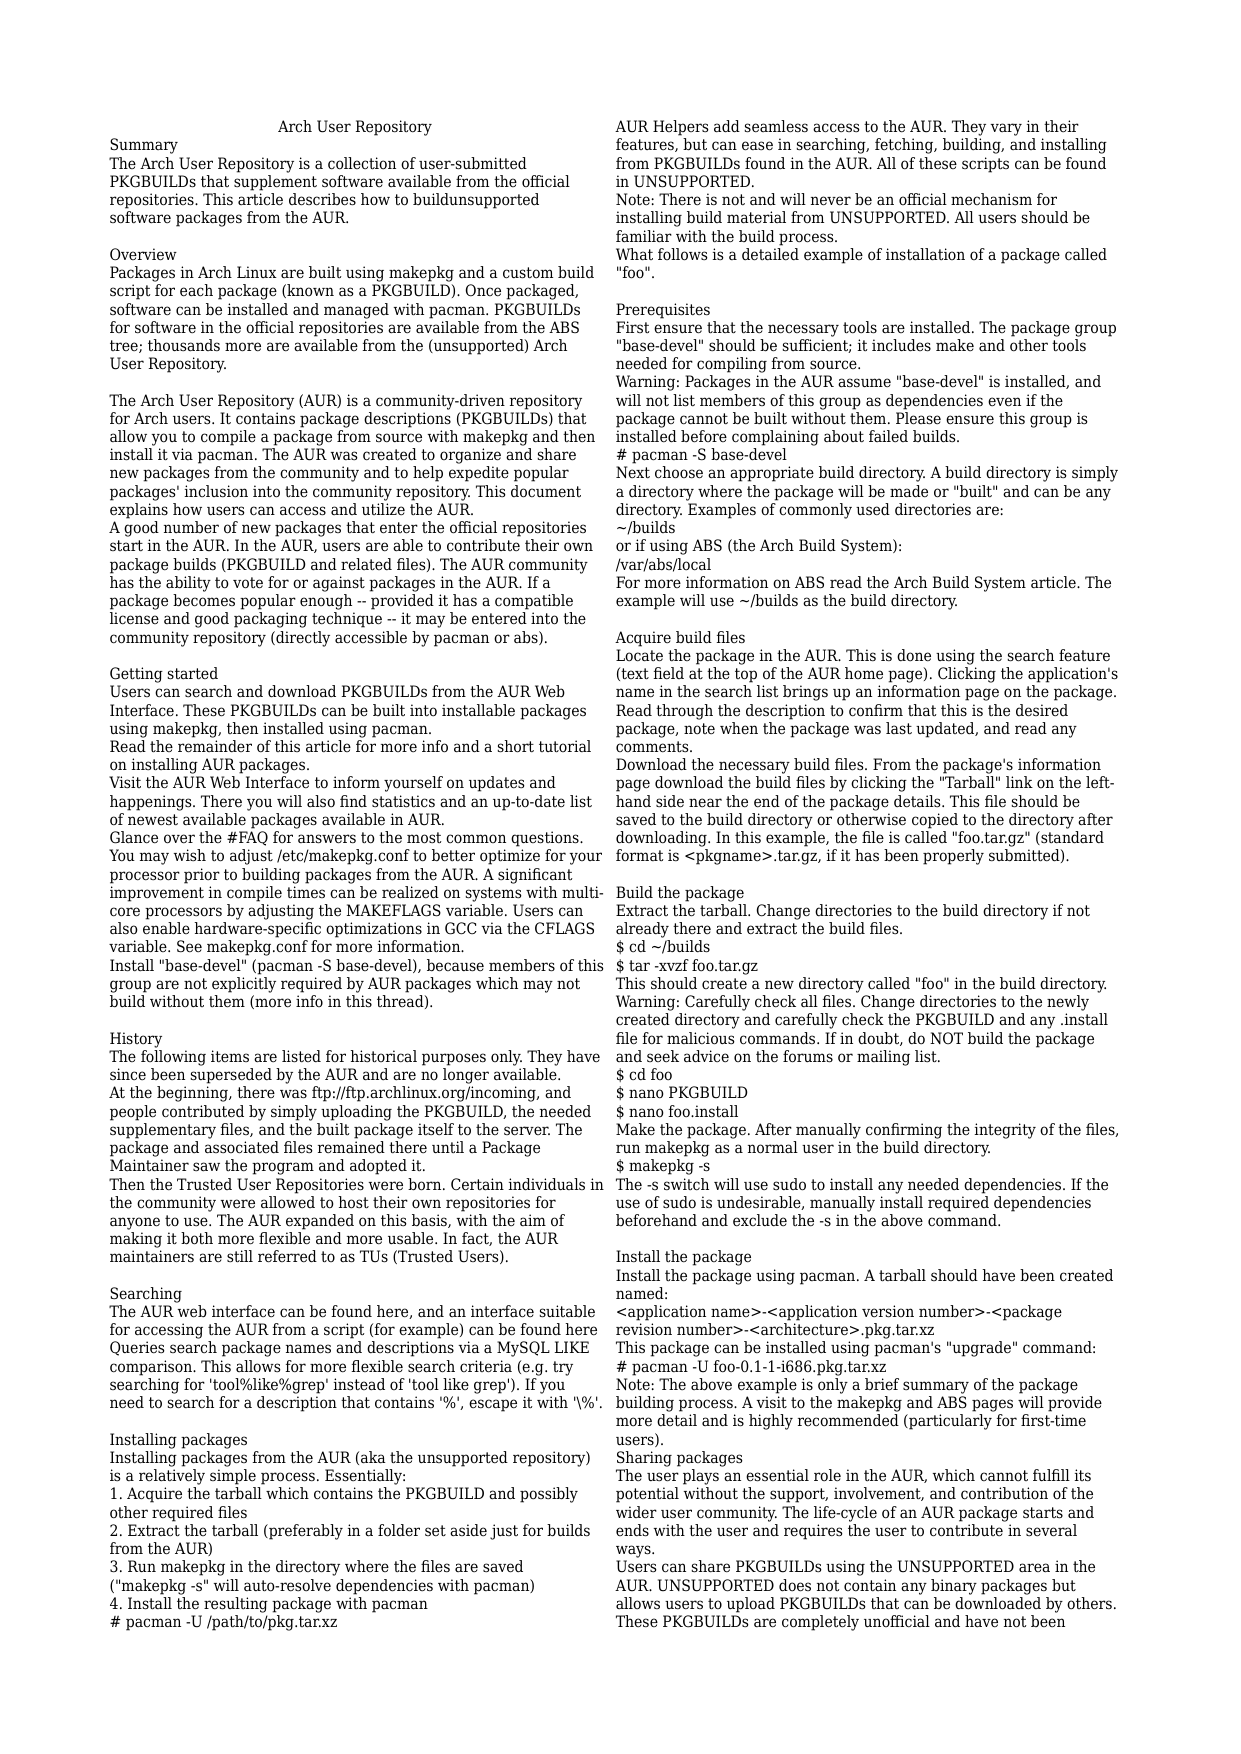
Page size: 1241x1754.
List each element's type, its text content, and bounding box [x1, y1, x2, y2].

text Users can search and download PKGBUILDs from the AUR Web Interface. These PKGBUILDs can be built into installable packages using makepkg, then installed using pacman. [109, 683, 605, 738]
text Install "base-devel" (pacman -S base-devel), because members of this group are not explicitly required by AUR packages which may not build without them (more info in this thread). [109, 957, 605, 1011]
text Queries search package names and descriptions via a MySQL LIKE comparison. This allows for more flexible search criteria (e.g. try searching for 'tool%like%grep' instead of 'tool like grep'). If you need to search for a description that contains '%', escape it with '\%'. [109, 1339, 605, 1412]
text 4. Install the resulting package with pacman [109, 1595, 605, 1613]
text Sharing packages [616, 1449, 1122, 1467]
text Download the necessary build files. From the package's information page download the build files by clicking the "Tarball" link on the left-hand side near the end of the package details. This file should be saved to the build directory or otherwise copied to the directory after downloading. In this example, the file is called "foo.tar.gz" (standard format is <pkgname>.tar.gz, if it has been properly submitted). [616, 756, 1122, 866]
text Install the package [616, 1248, 1122, 1267]
text Summary [109, 136, 605, 154]
text Build the package [616, 884, 1122, 902]
text Prerequisites [616, 300, 1122, 319]
text This package can be installed using pacman's "upgrade" command: [616, 1339, 1122, 1358]
text Note: The above example is only a brief summary of the package building process. A visit to the makepkg and ABS pages will provide more detail and is highly recommended (particularly for first-time users). [616, 1376, 1122, 1449]
text At the beginning, there was ftp://ftp.archlinux.org/incoming, and people contributed by simply uploading the PKGBUILD, the needed supplementary files, and the built package itself to the server. The package and associated files remained there until a Package Maintainer saw the program and adopted it. [109, 1084, 605, 1175]
text ~/builds [616, 519, 1122, 537]
text $ makepkg -s [616, 1157, 1122, 1175]
text $ cd ~/builds [616, 938, 1122, 957]
text Install the package using pacman. A tarball should have been created named: [616, 1267, 1122, 1303]
text Read the remainder of this article for more info and a short tutorial on installing AUR packages. [109, 738, 605, 774]
text Packages in Arch Linux are built using makepkg and a custom build script for each package (known as a PKGBUILD). Once packaged, software can be installed and managed with pacman. PKGBUILDs for software in the official repositories are available from the ABS tree; thousands more are available from the (unsupported) Arch User Repository. [109, 264, 605, 373]
text # pacman -S base-devel [616, 446, 1122, 464]
text Arch User Repository [109, 118, 605, 136]
text 1. Acquire the tarball which contains the PKGBUILD and possibly other required files [109, 1485, 605, 1522]
text or if using ABS (the Arch Build System): [616, 537, 1122, 556]
text Acquire build files [616, 628, 1122, 647]
text $ cd foo [616, 1066, 1122, 1084]
text Installing packages from the AUR (aka the unsupported repository) is a relatively simple process. Essentially: [109, 1449, 605, 1485]
text A good number of new packages that enter the official repositories start in the AUR. In the AUR, users are able to contribute their own package builds (PKGBUILD and related files). The AUR community has the ability to vote for or against packages in the AUR. If a package becomes popular enough -- provided it has a compatible license and good packaging technique -- it may be entered into the community repository (directly accessible by pacman or abs). [109, 519, 605, 647]
text # pacman -U foo-0.1-1-i686.pkg.tar.xz [616, 1358, 1122, 1376]
text Make the package. After manually confirming the integrity of the files, run makepkg as a normal user in the build directory. [616, 1121, 1122, 1157]
text Extract the tarball. Change directories to the build directory if not already there and extract the build files. [616, 902, 1122, 938]
text The Arch User Repository (AUR) is a community-driven repository for Arch users. It contains package descriptions (PKGBUILDs) that allow you to compile a package from source with makepkg and then install it via pacman. The AUR was created to organize and share new packages from the community and to help expedite popular packages' inclusion into the community repository. This document explains how users can access and utilize the AUR. [109, 392, 605, 519]
text First ensure that the necessary tools are installed. The package group "base-devel" should be sufficient; it includes make and other tools needed for compiling from source. [616, 319, 1122, 373]
text AUR Helpers add seamless access to the AUR. They vary in their features, but can ease in searching, fetching, building, and installing from PKGBUILDs found in the AUR. All of these scripts can be found in UNSUPPORTED. [616, 118, 1122, 191]
text 3. Run makepkg in the directory where the files are saved ("makepkg -s" will auto-resolve dependencies with pacman) [109, 1558, 605, 1595]
text /var/abs/local [616, 556, 1122, 574]
text $ nano foo.install [616, 1102, 1122, 1121]
text # pacman -U /path/to/pkg.tar.xz [109, 1613, 605, 1631]
text $ tar -xvzf foo.tar.gz [616, 957, 1122, 975]
text Glance over the #FAQ for answers to the most common questions. [109, 829, 605, 847]
text Then the Trusted User Repositories were born. Certain individuals in the community were allowed to host their own repositories for anyone to use. The AUR expanded on this basis, with the aim of making it both more flexible and more usable. In fact, the AUR maintainers are still referred to as TUs (Trusted Users). [109, 1175, 605, 1267]
text History [109, 1029, 605, 1048]
text Locate the package in the AUR. This is done using the search feature (text field at the top of the AUR home page). Clicking the application's name in the search list brings up an information page on the package. Read through the description to confirm that this is the desired package, note when the package was last updated, and read any comments. [616, 647, 1122, 756]
text The user plays an essential role in the AUR, which cannot fulfill its potential without the support, involvement, and contribution of the wider user community. The life-cycle of an AUR package starts and ends with the user and requires the user to contribute in several ways. [616, 1467, 1122, 1558]
text $ nano PKGBUILD [616, 1084, 1122, 1102]
text Warning: Packages in the AUR assume "base-devel" is installed, and will not list members of this group as dependencies even if the package cannot be built without them. Please ensure this group is installed before complaining about failed builds. [616, 373, 1122, 446]
text Users can share PKGBUILDs using the UNSUPPORTED area in the AUR. UNSUPPORTED does not contain any binary packages but allows users to upload PKGBUILDs that can be downloaded by others. These PKGBUILDs are completely unofficial and have not been [616, 1558, 1122, 1631]
text The -s switch will use sudo to install any needed dependencies. If the use of sudo is undesirable, manually install required dependencies beforehand and exclude the -s in the above command. [616, 1175, 1122, 1230]
text What follows is a detailed example of installation of a package called "foo". [616, 246, 1122, 282]
text This should create a new directory called "foo" in the build directory. [616, 975, 1122, 993]
text The AUR web interface can be found here, and an interface suitable for accessing the AUR from a script (for example) can be found here [109, 1303, 605, 1339]
text Overview [109, 246, 605, 264]
text Getting started [109, 665, 605, 683]
text Visit the AUR Web Interface to inform yourself on updates and happenings. There you will also find statistics and an up-to-date list of newest available packages available in AUR. [109, 774, 605, 829]
text The Arch User Repository is a collection of user-submitted PKGBUILDs that supplement software available from the official repositories. This article describes how to buildunsupported software packages from the AUR. [109, 154, 605, 227]
text The following items are listed for historical purposes only. They have since been superseded by the AUR and are no longer available. [109, 1048, 605, 1084]
text <application name>-<application version number>-<package revision number>-<architecture>.pkg.tar.xz [616, 1303, 1122, 1339]
text Installing packages [109, 1431, 605, 1449]
text Searching [109, 1285, 605, 1303]
text You may wish to adjust /etc/makepkg.conf to better optimize for your processor prior to building packages from the AUR. A significant improvement in compile times can be realized on systems with multi-core processors by adjusting the MAKEFLAGS variable. Users can also enable hardware-specific optimizations in GCC via the CFLAGS variable. See makepkg.conf for more information. [109, 847, 605, 957]
text Note: There is not and will never be an official mechanism for installing build material from UNSUPPORTED. All users should be familiar with the build process. [616, 191, 1122, 246]
text 2. Extract the tarball (preferably in a folder set aside just for builds from the AUR) [109, 1522, 605, 1558]
text For more information on ABS read the Arch Build System article. The example will use ~/builds as the build directory. [616, 574, 1122, 610]
text Warning: Carefully check all files. Change directories to the newly created directory and carefully check the PKGBUILD and any .install file for malicious commands. If in doubt, do NOT build the package and seek advice on the forums or mailing list. [616, 993, 1122, 1066]
text Next choose an appropriate build directory. A build directory is simply a directory where the package will be made or "built" and can be any directory. Examples of commonly used directories are: [616, 464, 1122, 519]
